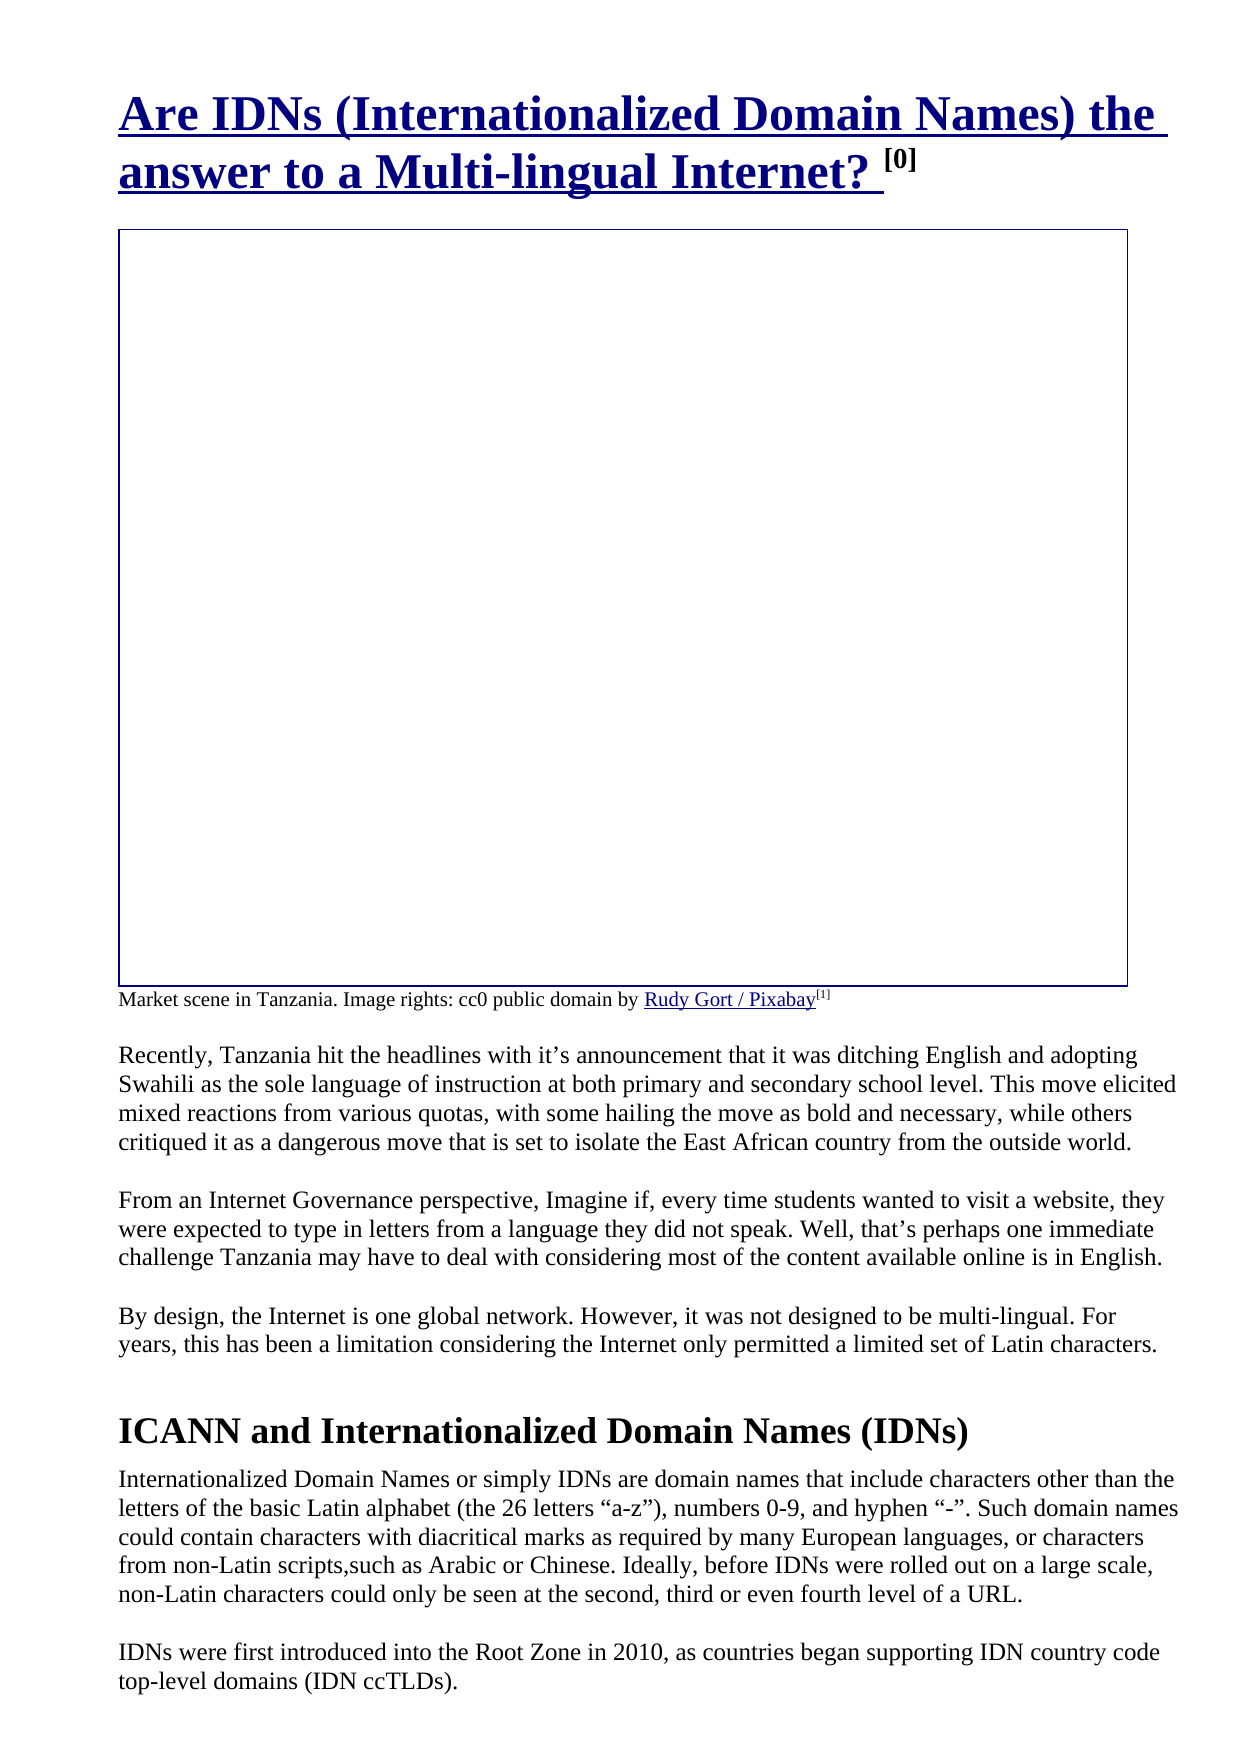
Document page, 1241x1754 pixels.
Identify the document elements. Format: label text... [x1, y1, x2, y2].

text By design, the Internet is one global network. However, it was not designed to be multi-lingual. For years, this has been a limitation considering the Internet only permitted a limited set of Latin characters. [118, 1301, 1181, 1358]
text Market scene in Tanzania. Image rights: cc0 public domain by Rudy Gort / Pixabay [118, 228, 1181, 1011]
text Internationalized Domain Names or simply IDNs are domain names that include characters other than the letters of the basic Latin alphabet (the 26 letters “a-z”), numbers 0-9, and hyphen “-”. Such domain names could contain characters with diacritical marks as required by many European languages, or characters from non-Latin scripts,such as Arabic or Chinese. Ideally, before IDNs were rolled out on a large scale, non-Latin characters could only be seen at the second, third or even fourth level of a URL. [118, 1464, 1181, 1608]
text Recently, Tanzania hit the headlines with it’s announcement that it was ditching English and adopting Swahili as the sole language of instruction at both primary and secondary school level. This move elicited mixed reactions from various quotas, with some hailing the move as bold and necessary, while others critiqued it as a dangerous move that is set to isolate the East African country from the outside world. [118, 1041, 1181, 1156]
subtitle Are IDNs (Internationalized Domain Names) the answer to a Multi-lingual Internet? [118, 84, 1181, 199]
text IDNs were first introduced into the Root Zone in 2010, as countries began supporting IDN country code top-level domains (IDN ccTLDs). [118, 1637, 1181, 1695]
subtitle ICANN and Internationalized Domain Names (IDNs) [118, 1408, 1181, 1452]
text From an Internet Governance perspective, Imagine if, every time students wanted to visit a website, they were expected to type in letters from a language they did not speak. Well, that’s perhaps one immediate challenge Tanzania may have to deal with considering most of the content available online is in English. [118, 1185, 1181, 1271]
